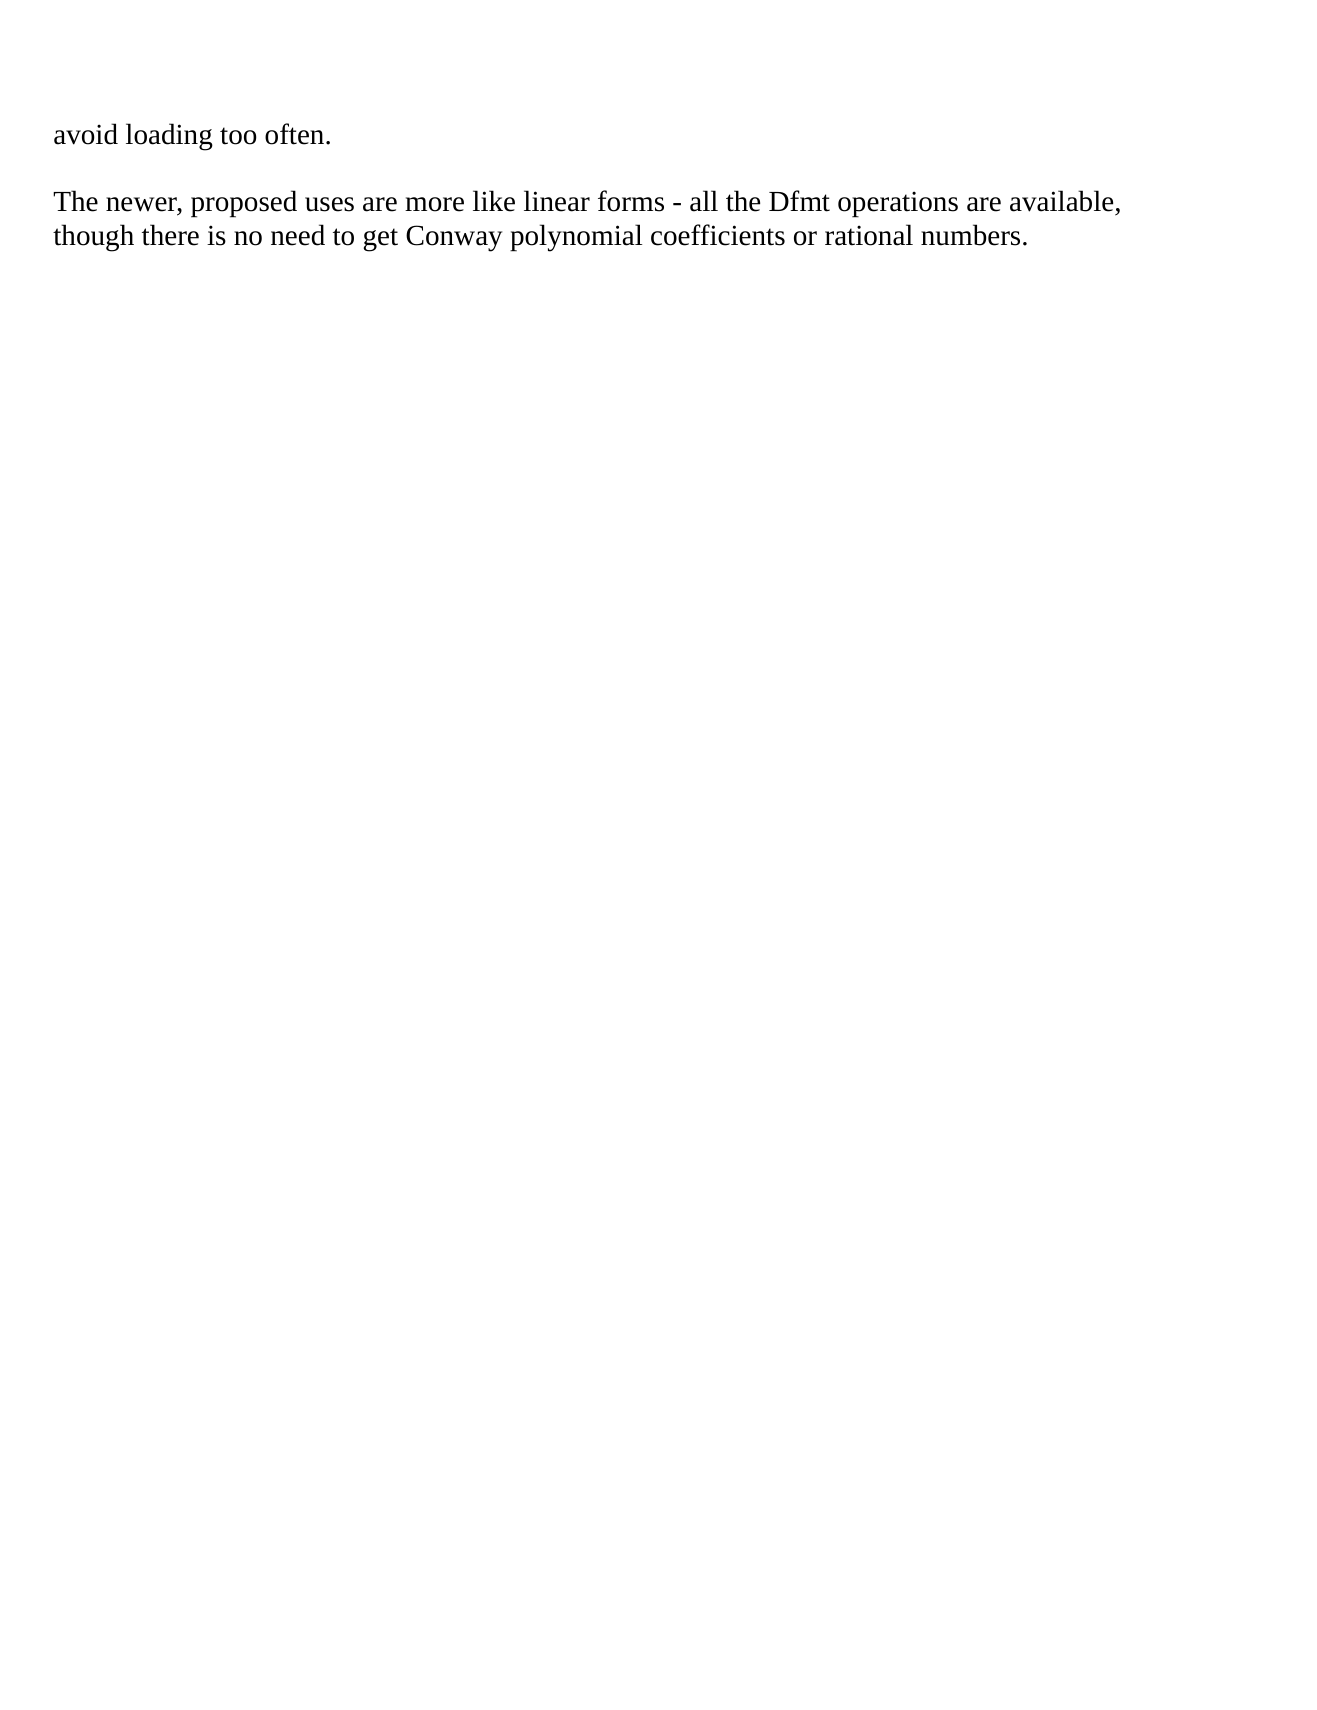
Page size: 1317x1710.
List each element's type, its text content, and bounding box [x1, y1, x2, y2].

text The newer, proposed uses are more like linear forms - all the Dfmt operations are available, though there is no need to get Conway polynomial coefficients or rational numbers. [53, 184, 1174, 251]
text avoid loading too often. [53, 117, 1174, 151]
